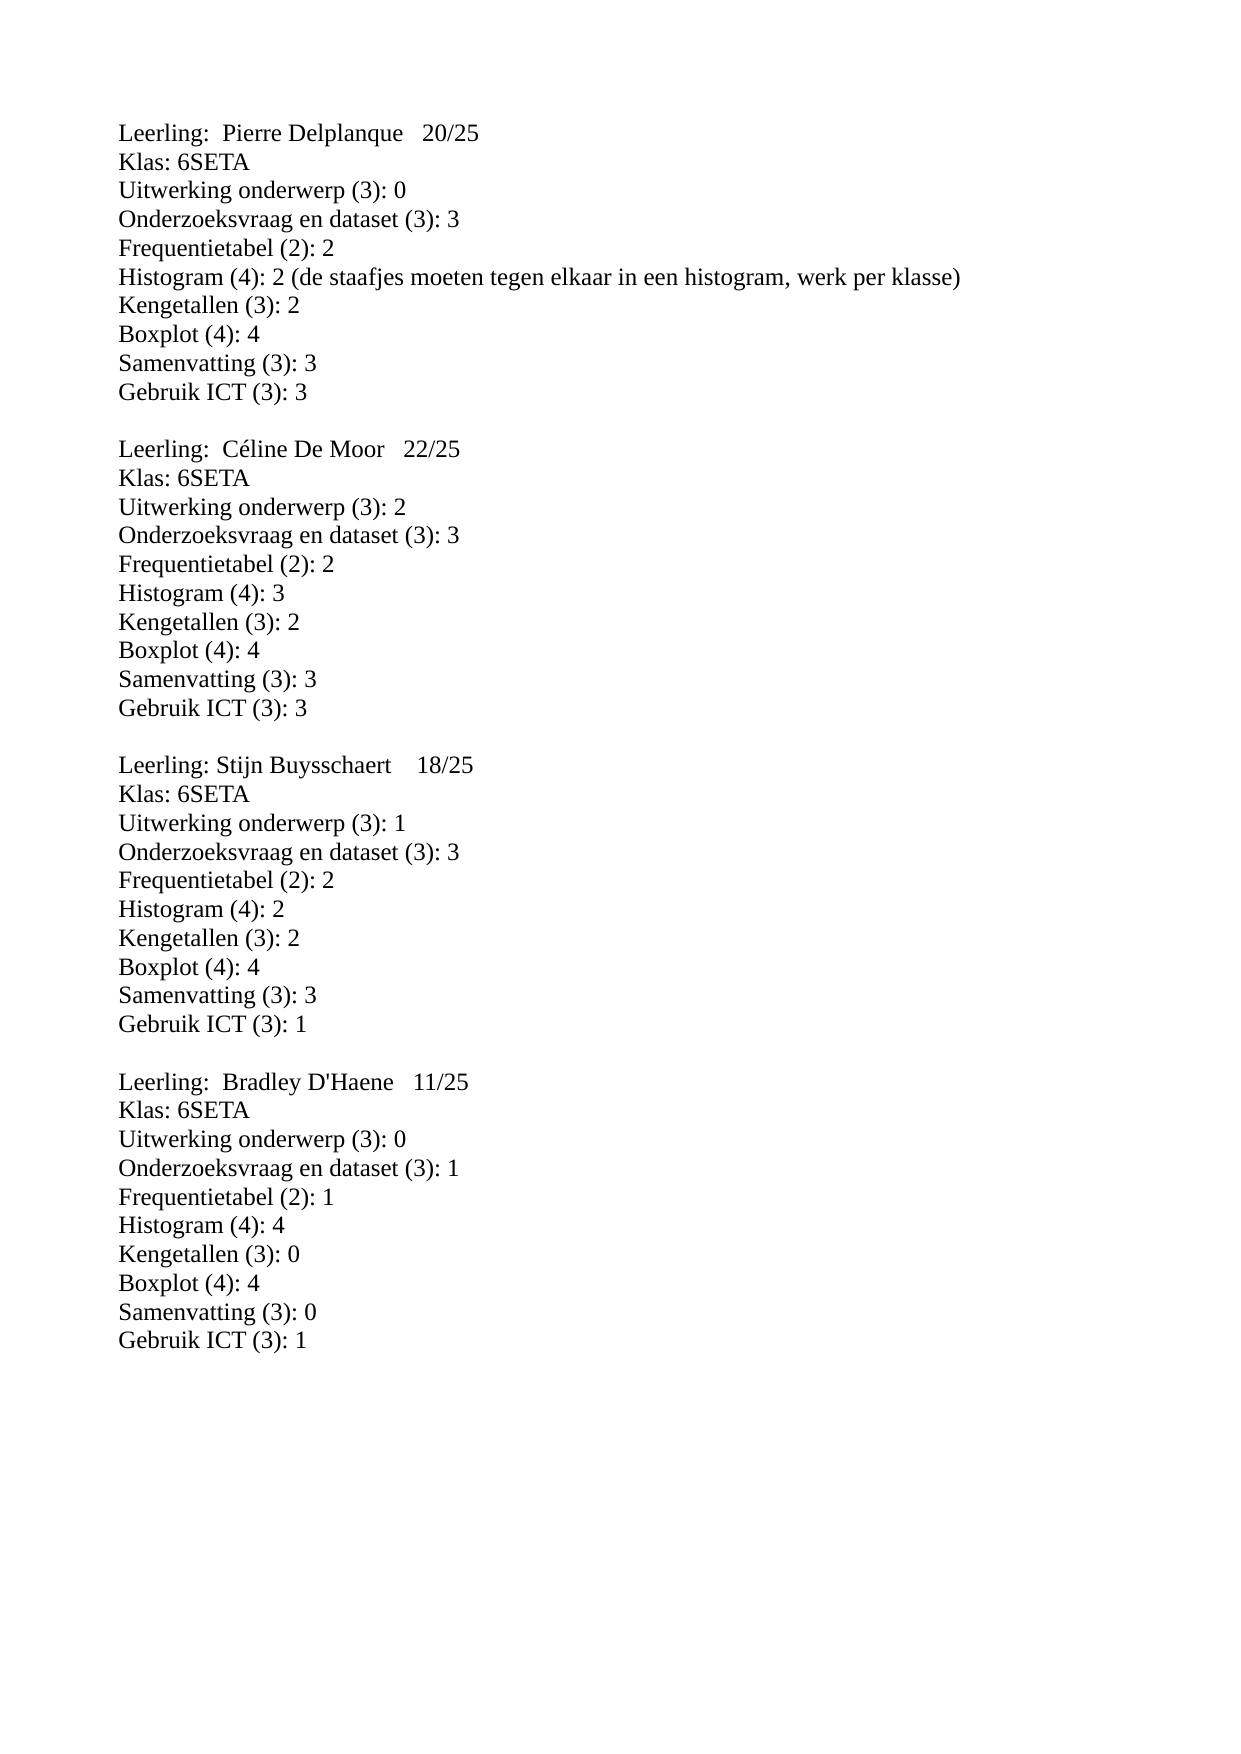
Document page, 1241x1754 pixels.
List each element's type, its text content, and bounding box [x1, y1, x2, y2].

text Frequentietabel (2): 1 [118, 1182, 1122, 1211]
text Frequentietabel (2): 2 [118, 233, 1122, 262]
text Boxplot (4): 4 [118, 952, 1122, 981]
text Klas: 6SETA [118, 779, 1122, 808]
text Histogram (4): 4 [118, 1211, 1122, 1239]
text Gebruik ICT (3): 1 [118, 1326, 1122, 1354]
text Uitwerking onderwerp (3): 0 [118, 1124, 1122, 1153]
text Klas: 6SETA [118, 463, 1122, 492]
text Uitwerking onderwerp (3): 0 [118, 176, 1122, 204]
text Klas: 6SETA [118, 147, 1122, 176]
text Leerling: Pierre Delplanque 20/25 [118, 118, 1122, 147]
text Samenvatting (3): 3 [118, 664, 1122, 693]
text Onderzoeksvraag en dataset (3): 3 [118, 837, 1122, 866]
text Kengetallen (3): 2 [118, 607, 1122, 636]
text Kengetallen (3): 0 [118, 1239, 1122, 1268]
text Boxplot (4): 4 [118, 1268, 1122, 1297]
text Leerling: Stijn Buysschaert 18/25 [118, 751, 1122, 779]
text Leerling: Céline De Moor 22/25 [118, 434, 1122, 463]
text Samenvatting (3): 3 [118, 981, 1122, 1009]
text Frequentietabel (2): 2 [118, 866, 1122, 894]
text Uitwerking onderwerp (3): 2 [118, 492, 1122, 521]
text Frequentietabel (2): 2 [118, 549, 1122, 578]
text Kengetallen (3): 2 [118, 923, 1122, 952]
text Gebruik ICT (3): 1 [118, 1009, 1122, 1038]
text Onderzoeksvraag en dataset (3): 1 [118, 1153, 1122, 1182]
text Histogram (4): 2 (de staafjes moeten tegen elkaar in een histogram, werk per klasse) [118, 262, 1122, 291]
text Gebruik ICT (3): 3 [118, 377, 1122, 406]
text Uitwerking onderwerp (3): 1 [118, 808, 1122, 837]
text Samenvatting (3): 0 [118, 1297, 1122, 1326]
text Histogram (4): 3 [118, 578, 1122, 607]
text Boxplot (4): 4 [118, 319, 1122, 348]
text Samenvatting (3): 3 [118, 348, 1122, 377]
text Kengetallen (3): 2 [118, 291, 1122, 319]
text Boxplot (4): 4 [118, 636, 1122, 664]
text Histogram (4): 2 [118, 894, 1122, 923]
text Onderzoeksvraag en dataset (3): 3 [118, 521, 1122, 549]
text Leerling: Bradley D'Haene 11/25 [118, 1067, 1122, 1096]
text Gebruik ICT (3): 3 [118, 693, 1122, 722]
text Onderzoeksvraag en dataset (3): 3 [118, 204, 1122, 233]
text Klas: 6SETA [118, 1096, 1122, 1124]
